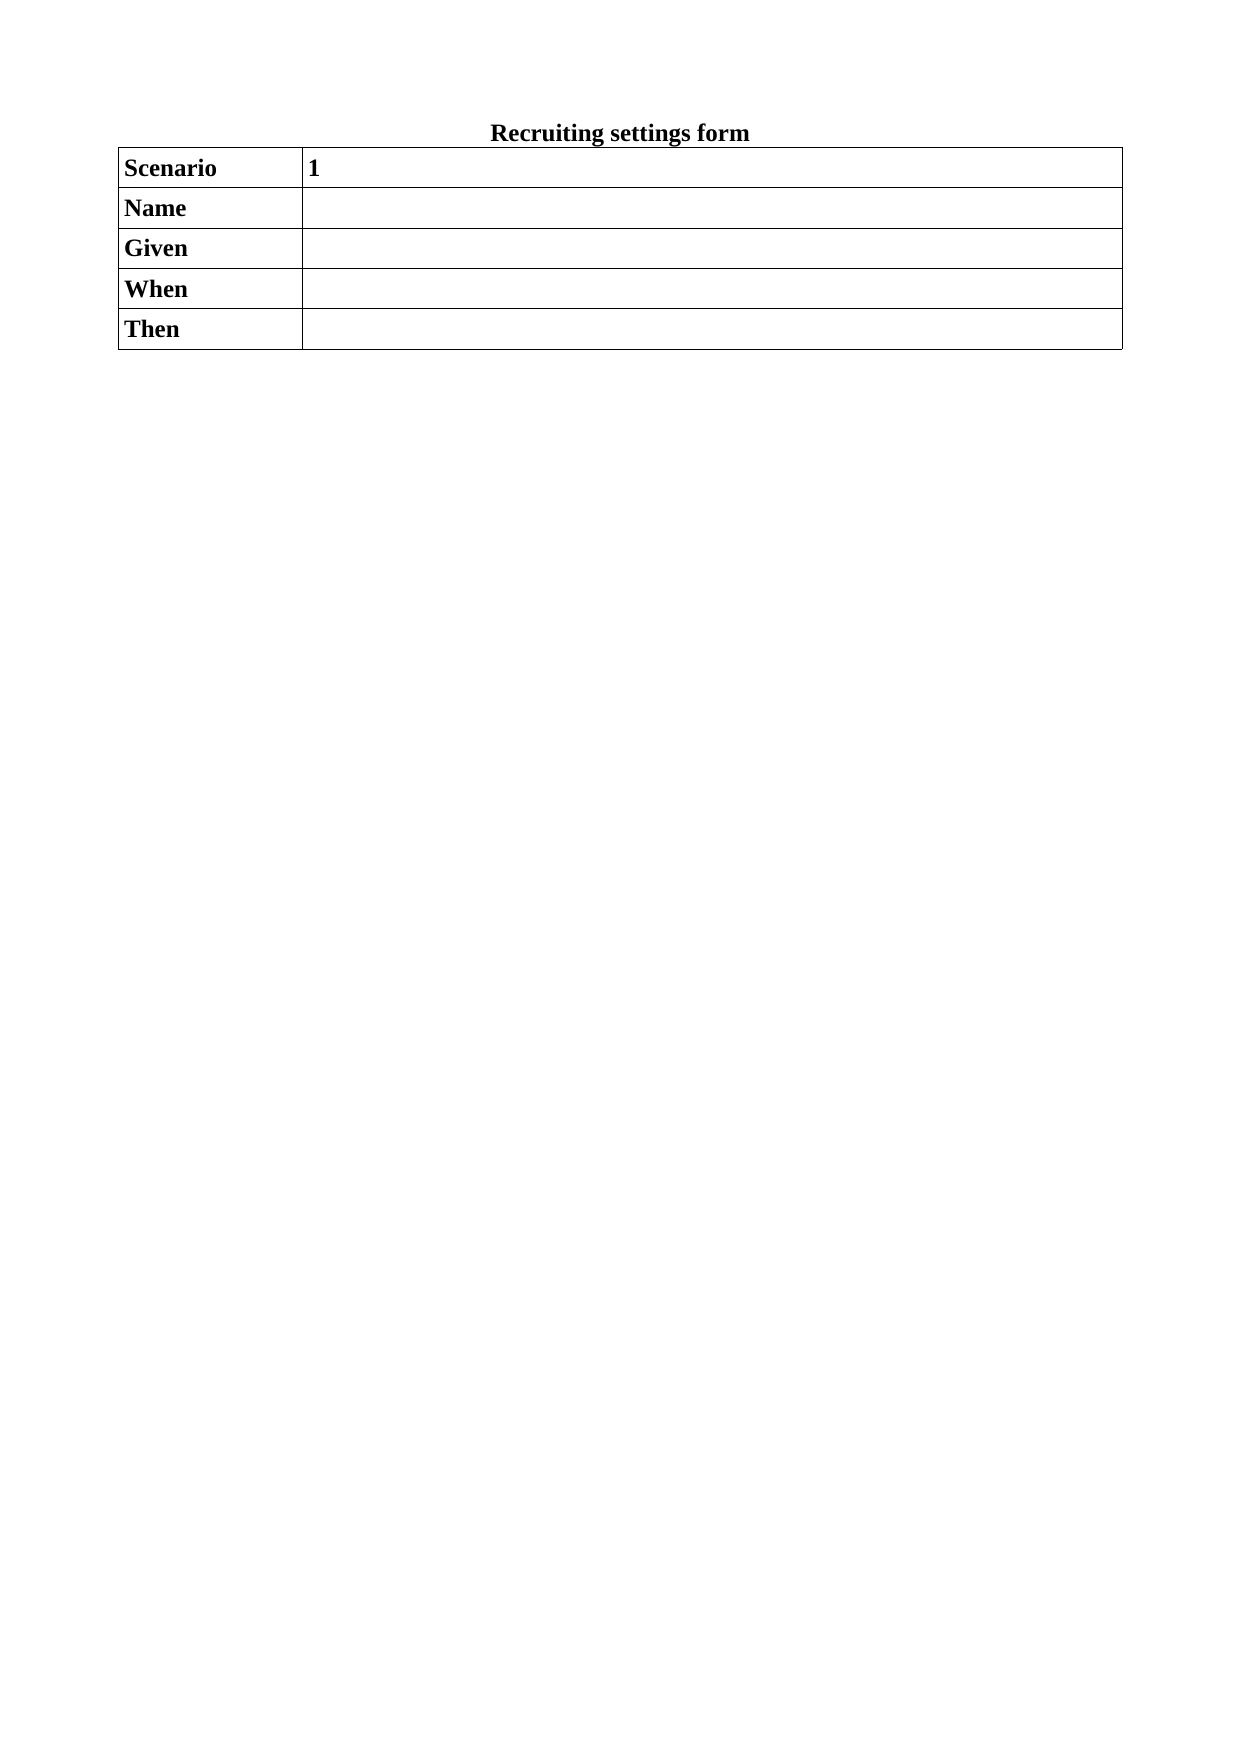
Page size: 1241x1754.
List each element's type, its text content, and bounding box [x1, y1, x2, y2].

table_cell [303, 269, 1122, 308]
table_cell Then [119, 309, 302, 348]
table_cell Name [119, 188, 302, 227]
table_cell [303, 188, 1122, 227]
table_cell [303, 309, 1122, 348]
table_cell Given [119, 229, 302, 268]
text Recruiting settings form [118, 118, 1122, 147]
table_cell [303, 229, 1122, 268]
table_cell When [119, 269, 302, 308]
table_header Scenario [119, 148, 302, 187]
table_header 1 [303, 148, 1122, 187]
